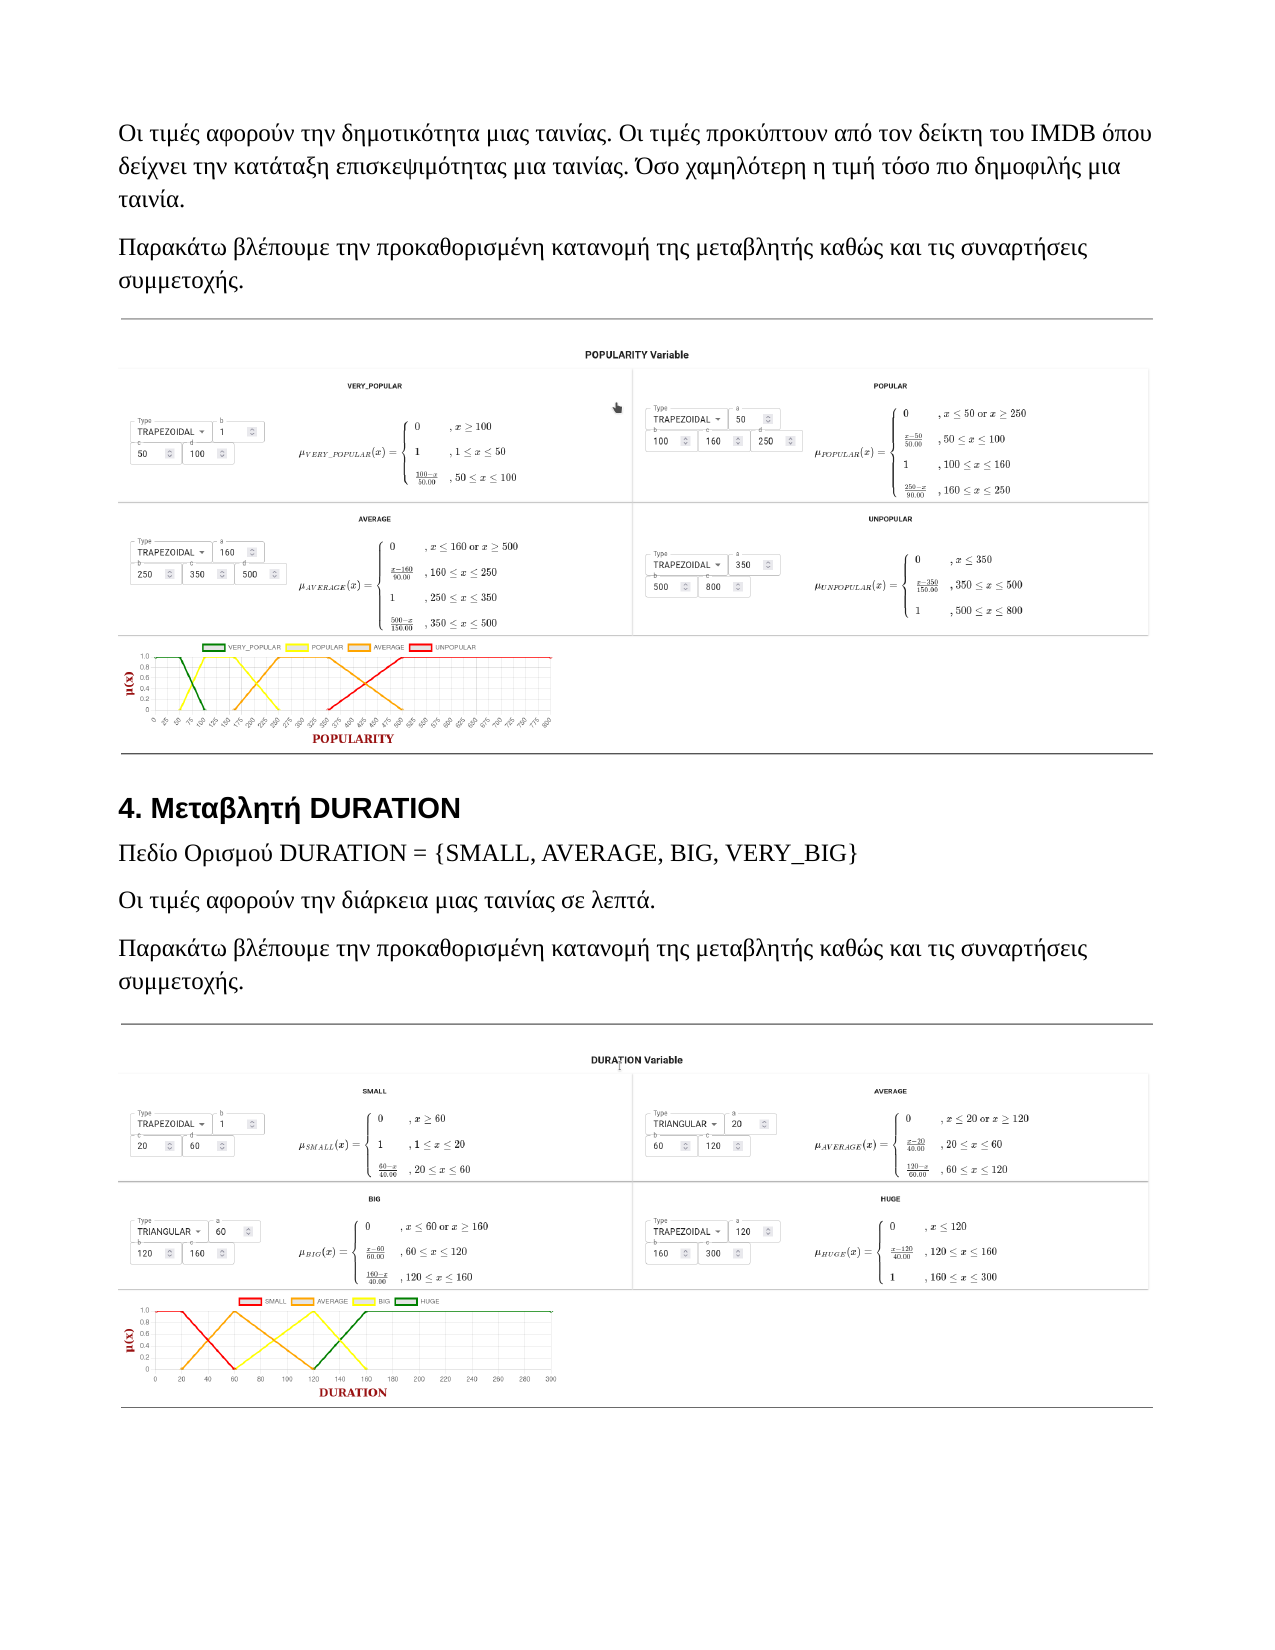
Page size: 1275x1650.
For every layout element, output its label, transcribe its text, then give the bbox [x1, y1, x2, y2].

text Παρακάτω βλέπουμε την προκαθορισμένη κατανομή της μεταβλητής καθώς και τις συναρτήσεις συμμετοχής. [118, 933, 1157, 994]
picture [118, 312, 1157, 759]
picture [118, 1013, 1157, 1415]
subtitle 4. Μεταβλητή DURATION [118, 792, 1157, 825]
text Πεδίο Ορισμού DURATION = {SMALL, AVERAGE, BIG, VERY_BIG} [118, 838, 1157, 866]
text Οι τιμές αφορούν την διάρκεια μιας ταινίας σε λεπτά. [118, 885, 1157, 914]
text Παρακάτω βλέπουμε την προκαθορισμένη κατανομή της μεταβλητής καθώς και τις συναρτήσεις συμμετοχής. [118, 232, 1157, 293]
text Οι τιμές αφορούν την δημοτικότητα μιας ταινίας. Οι τιμές προκύπτουν από τον δείκτη του IMDB όπου δείχνει την κατάταξη επισκεψιμότητας μια ταινίας. Όσο χαμηλότερη η τιμή τόσο πιο δημοφιλής μια ταινία. [118, 118, 1157, 213]
